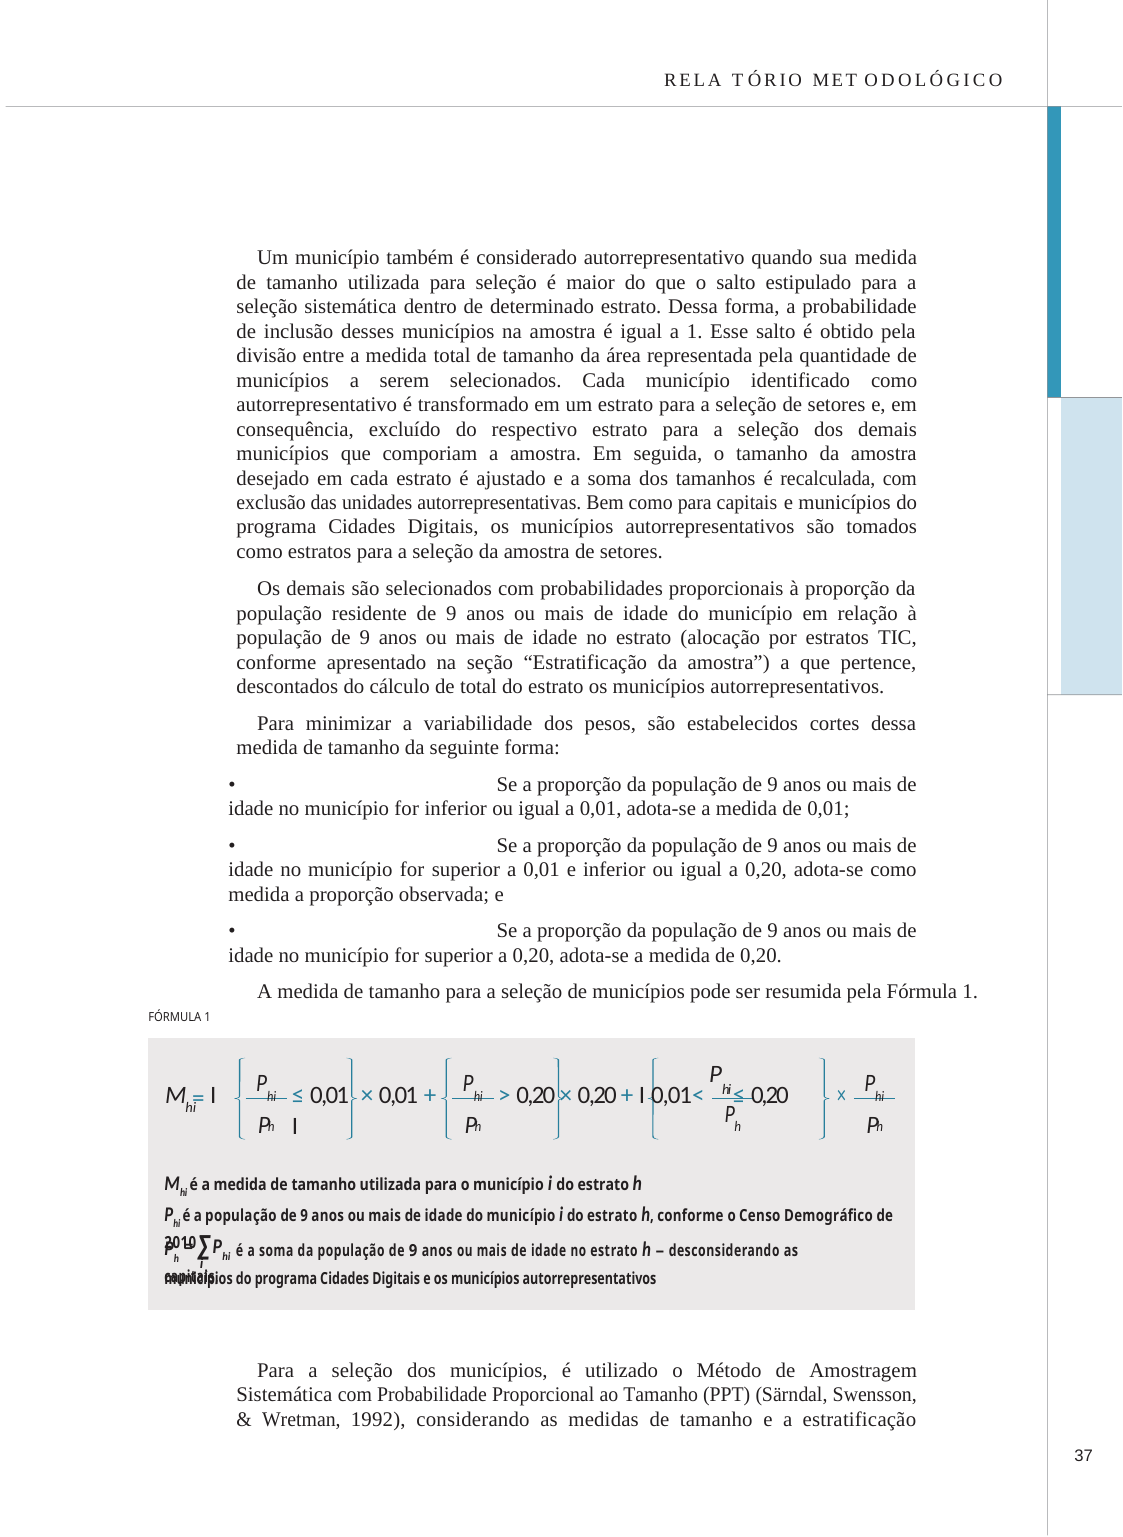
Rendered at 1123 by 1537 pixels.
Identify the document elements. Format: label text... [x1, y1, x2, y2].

list Se a proporção da população de 9 anos ou mais de idade no município for superior a 0,20, adota-se a medida de 0,20. [228, 918, 917, 967]
text Um município também é considerado autorrepresentativo quando sua medida de tamanho utilizada para seleção é maior do que o salto estipulado para a seleção sistemática dentro de determinado estrato. Dessa forma, a probabilidade de inclusão desses municípios na amostra é igual a 1. Esse salto é obtido pela divisão entre a medida total de tamanho da área representada pela quantidade de municípios a serem selecionados. Cada município identificado como autorrepresentativo é transformado em um estrato para a seleção de setores e, em consequência, excluído do respectivo estrato para a seleção dos demais municípios que comporiam a amostra. Em seguida, o tamanho da amostra desejado em cada estrato é ajustado e a soma dos tamanhos é recalculada, com exclusão das unidades autorrepresentativas. Bem como para capitais e municípios do programa Cidades Digitais, os municípios autorrepresentativos são tomados como estratos para a seleção da amostra de setores. [236, 245, 917, 563]
list Se a proporção da população de 9 anos ou mais de idade no município for inferior ou igual a 0,01, adota-se a medida de 0,01; [228, 772, 917, 820]
list Se a proporção da população de 9 anos ou mais de idade no município for superior a 0,01 e inferior ou igual a 0,20, adota-se como medida a proporção observada; e [228, 833, 917, 906]
text A medida de tamanho para a seleção de municípios pode ser resumida pela Fórmula 1. [257, 979, 1047, 1003]
text Para minimizar a variabilidade dos pesos, são estabelecidos cortes dessa medida de tamanho da seguinte forma: [236, 711, 916, 759]
text FÓRMULA 1 [148, 1008, 224, 1026]
text Os demais são selecionados com probabilidades proporcionais à proporção da população residente de 9 anos ou mais de idade do município em relação à população de 9 anos ou mais de idade no estrato (alocação por estratos TIC, conforme apresentado na seção “Estratificação da amostra”) a que pertence, descontados do cálculo de total do estrato os municípios autorrepresentativos. [236, 576, 917, 698]
text Para a seleção dos municípios, é utilizado o Método de Amostragem Sistemática com Probabilidade Proporcional ao Tamanho (PPT) (Särndal, Swensson, & Wretman, 1992), considerando as medidas de tamanho e a estratificação [236, 1358, 917, 1431]
